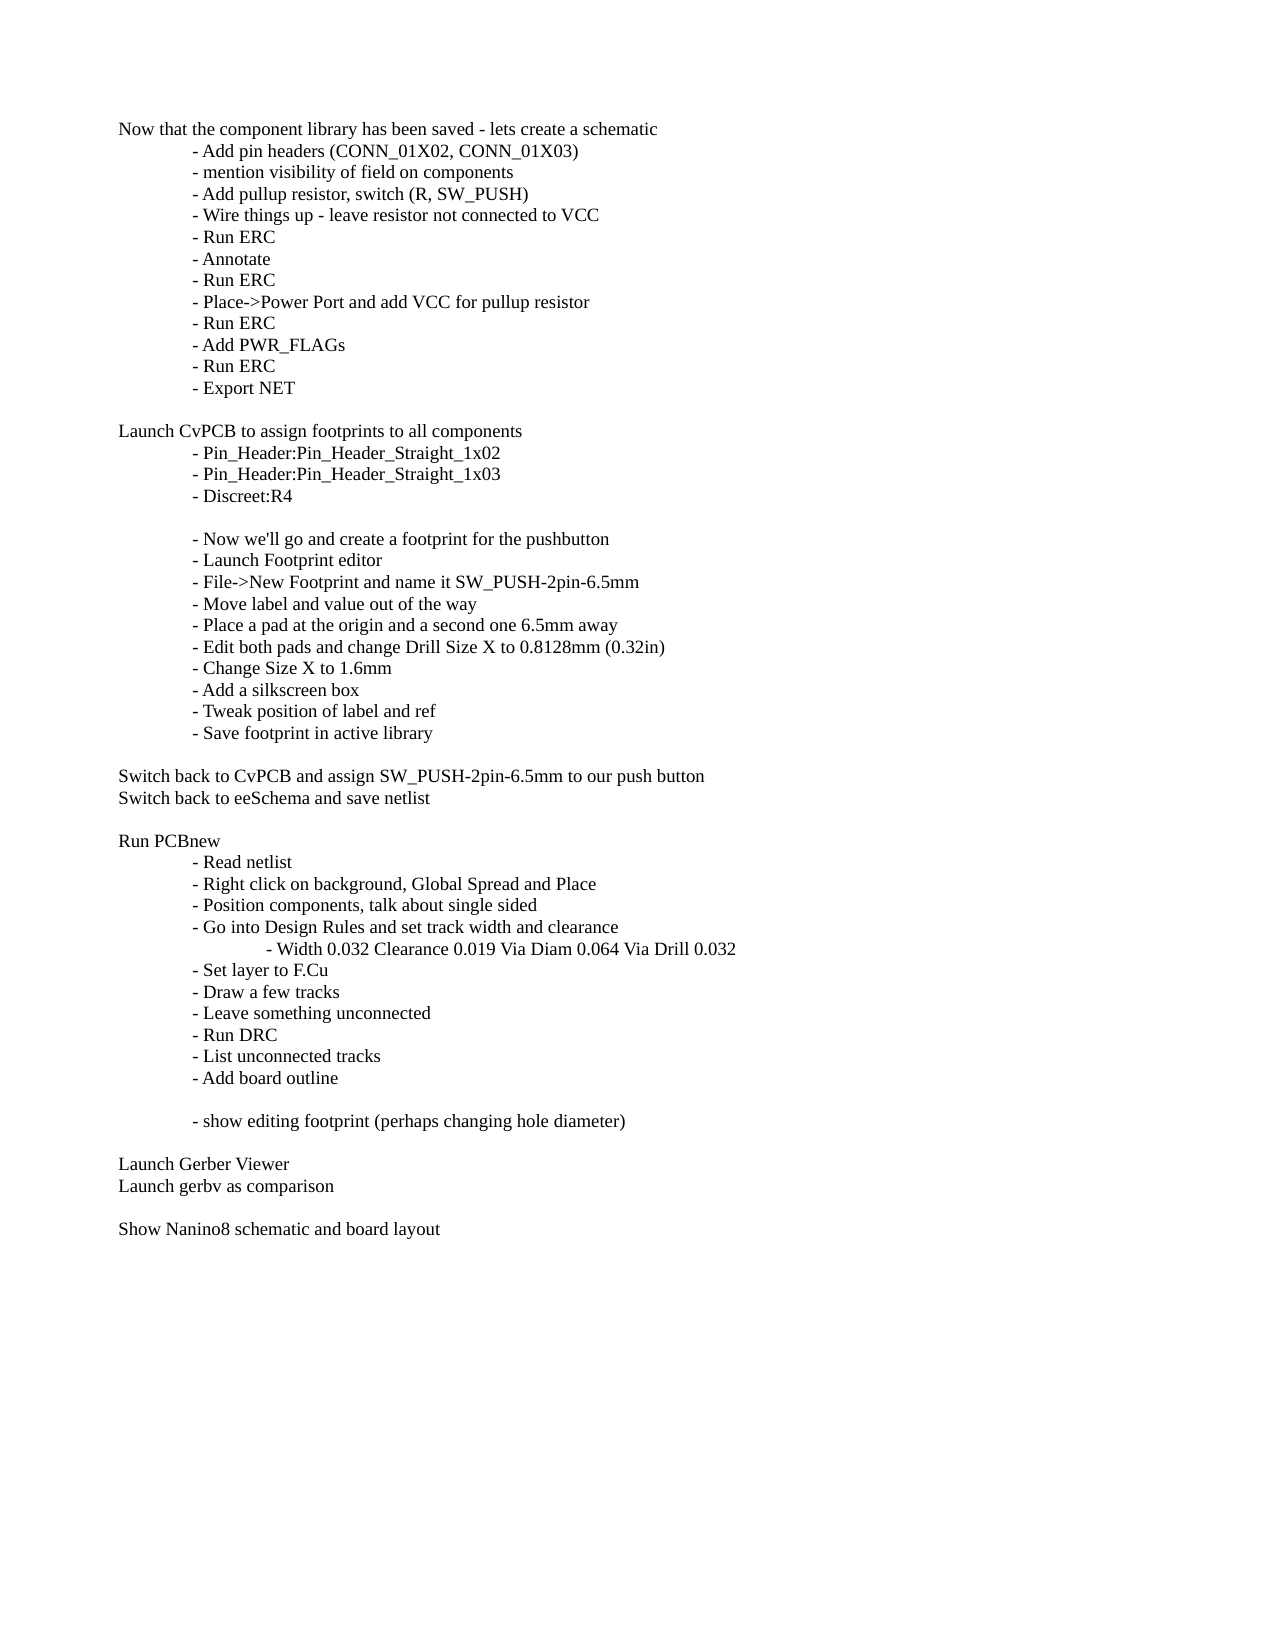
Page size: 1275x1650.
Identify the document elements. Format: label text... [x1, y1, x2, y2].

text - Now we'll go and create a footprint for the pushbutton [118, 528, 1157, 549]
text Launch CvPCB to assign footprints to all components [118, 420, 1157, 442]
text - Tweak position of label and ref [118, 700, 1157, 722]
text - Add board outline [118, 1067, 1157, 1088]
text - Add a silkscreen box [118, 679, 1157, 700]
text - Launch Footprint editor [118, 549, 1157, 571]
text Launch gerbv as comparison [118, 1175, 1157, 1196]
text - Place->Power Port and add VCC for pullup resistor [118, 291, 1157, 312]
text - Add pullup resistor, switch (R, SW_PUSH) [118, 183, 1157, 204]
text - Draw a few tracks [118, 981, 1157, 1002]
text - Run DRC [118, 1024, 1157, 1045]
text - Change Size X to 1.6mm [118, 657, 1157, 679]
text - mention visibility of field on components [118, 161, 1157, 183]
text - Width 0.032 Clearance 0.019 Via Diam 0.064 Via Drill 0.032 [118, 937, 1157, 959]
text - Pin_Header:Pin_Header_Straight_1x03 [118, 463, 1157, 485]
text - Export NET [118, 377, 1157, 398]
text - Save footprint in active library [118, 722, 1157, 743]
text - List unconnected tracks [118, 1045, 1157, 1067]
text - Set layer to F.Cu [118, 959, 1157, 981]
text Show Nanino8 schematic and board layout [118, 1218, 1157, 1239]
text - Annotate [118, 247, 1157, 269]
text - Run ERC [118, 355, 1157, 377]
text - Edit both pads and change Drill Size X to 0.8128mm (0.32in) [118, 636, 1157, 657]
text - Add pin headers (CONN_01X02, CONN_01X03) [118, 140, 1157, 161]
text Launch Gerber Viewer [118, 1153, 1157, 1175]
text - Leave something unconnected [118, 1002, 1157, 1024]
text Switch back to CvPCB and assign SW_PUSH-2pin-6.5mm to our push button [118, 765, 1157, 787]
text - Read netlist [118, 851, 1157, 873]
text Switch back to eeSchema and save netlist [118, 787, 1157, 808]
text - Discreet:R4 [118, 485, 1157, 506]
text - Move label and value out of the way [118, 592, 1157, 614]
text - show editing footprint (perhaps changing hole diameter) [118, 1110, 1157, 1132]
text - Run ERC [118, 312, 1157, 334]
text - Run ERC [118, 226, 1157, 247]
text - Wire things up - leave resistor not connected to VCC [118, 204, 1157, 226]
text - Run ERC [118, 269, 1157, 291]
text - Right click on background, Global Spread and Place [118, 873, 1157, 894]
text Run PCBnew [118, 830, 1157, 851]
text - Place a pad at the origin and a second one 6.5mm away [118, 614, 1157, 636]
text - File->New Footprint and name it SW_PUSH-2pin-6.5mm [118, 571, 1157, 592]
text - Add PWR_FLAGs [118, 334, 1157, 355]
text - Pin_Header:Pin_Header_Straight_1x02 [118, 442, 1157, 463]
text - Position components, talk about single sided [118, 894, 1157, 916]
text - Go into Design Rules and set track width and clearance [118, 916, 1157, 937]
text Now that the component library has been saved - lets create a schematic [118, 118, 1157, 140]
